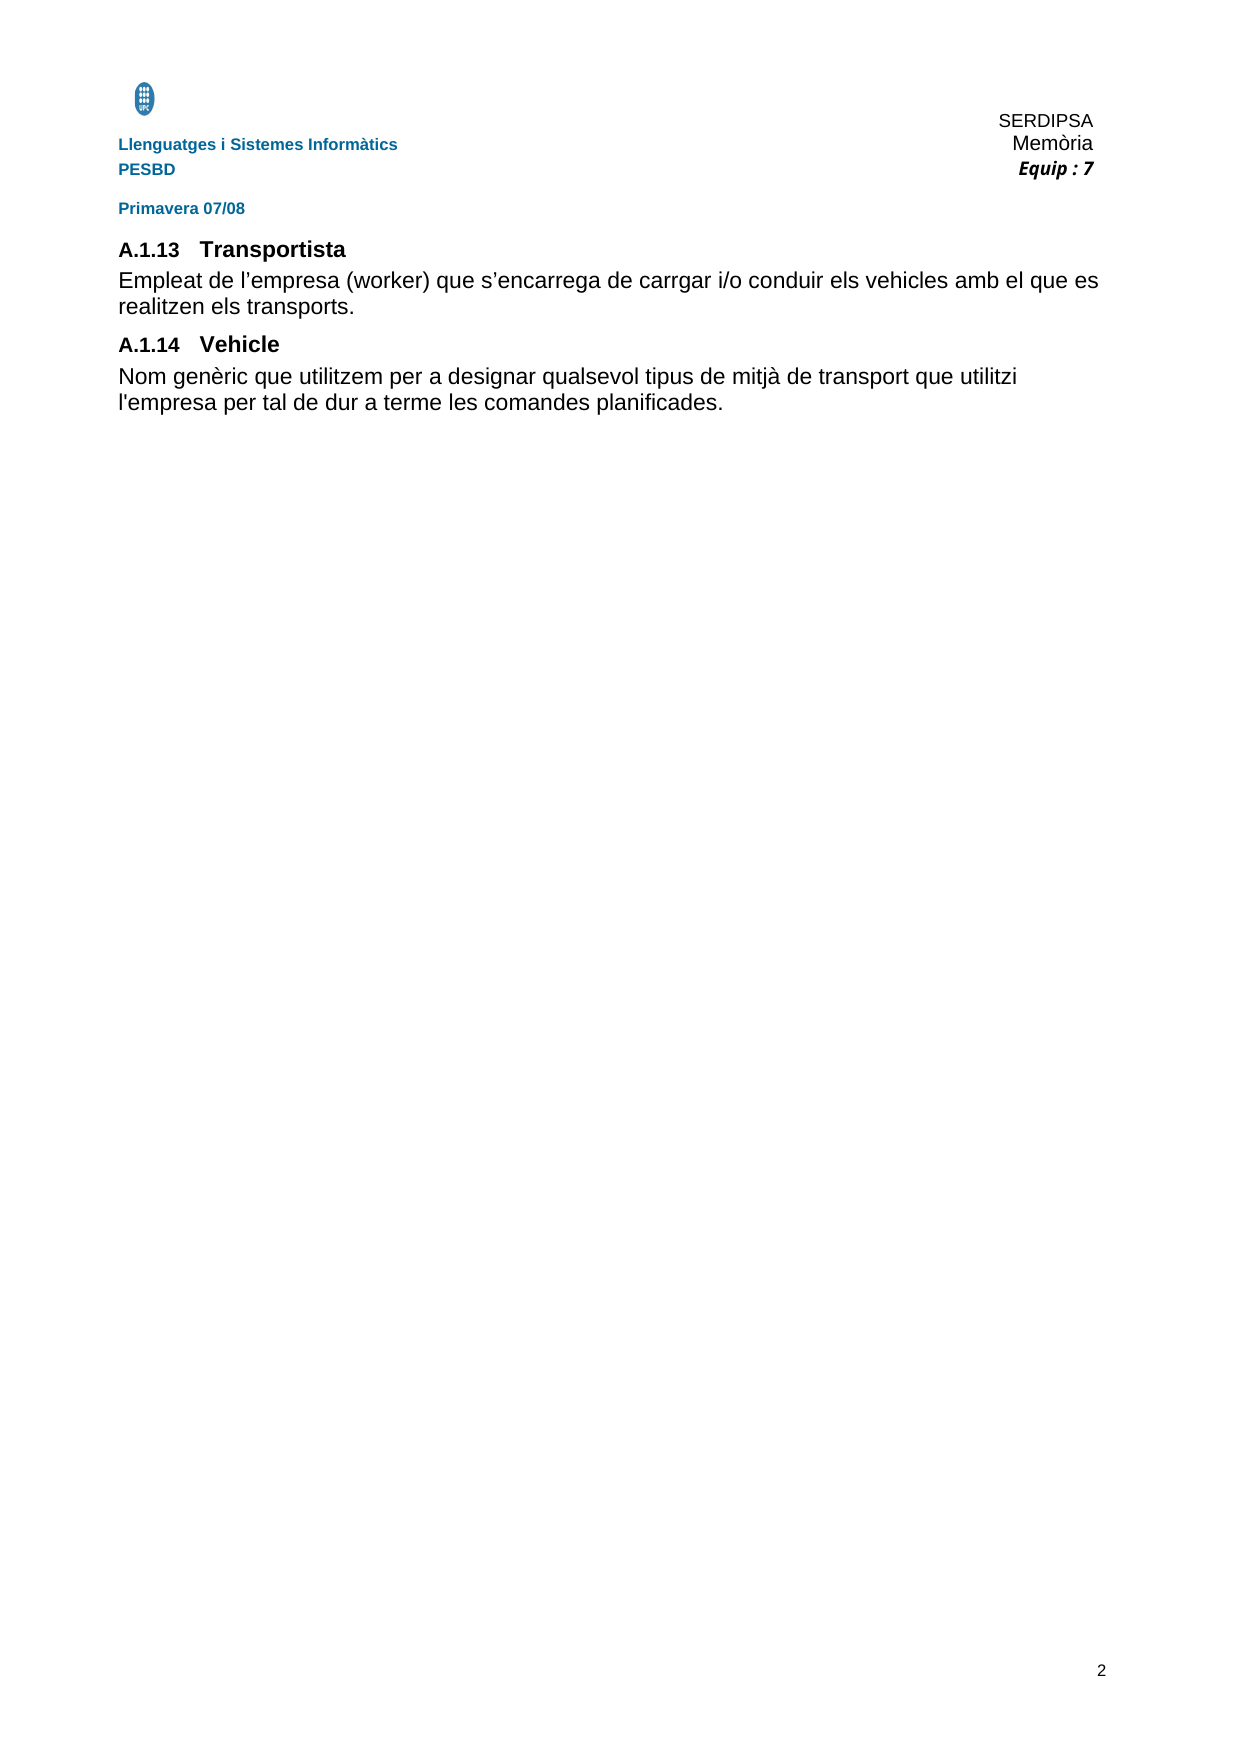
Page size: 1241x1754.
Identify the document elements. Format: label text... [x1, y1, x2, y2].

text Empleat de l’empresa (worker) que s’encarrega de carrgar i/o conduir els vehicles amb el que es realitzen els transports. [118, 268, 1106, 319]
text Nom genèric que utilitzem per a designar qualsevol tipus de mitjà de transport que utilitzi l'empresa per tal de dur a terme les comandes planificades. [118, 364, 1106, 415]
subtitle Transportista [118, 236, 1106, 262]
subtitle Vehicle [118, 332, 1106, 358]
